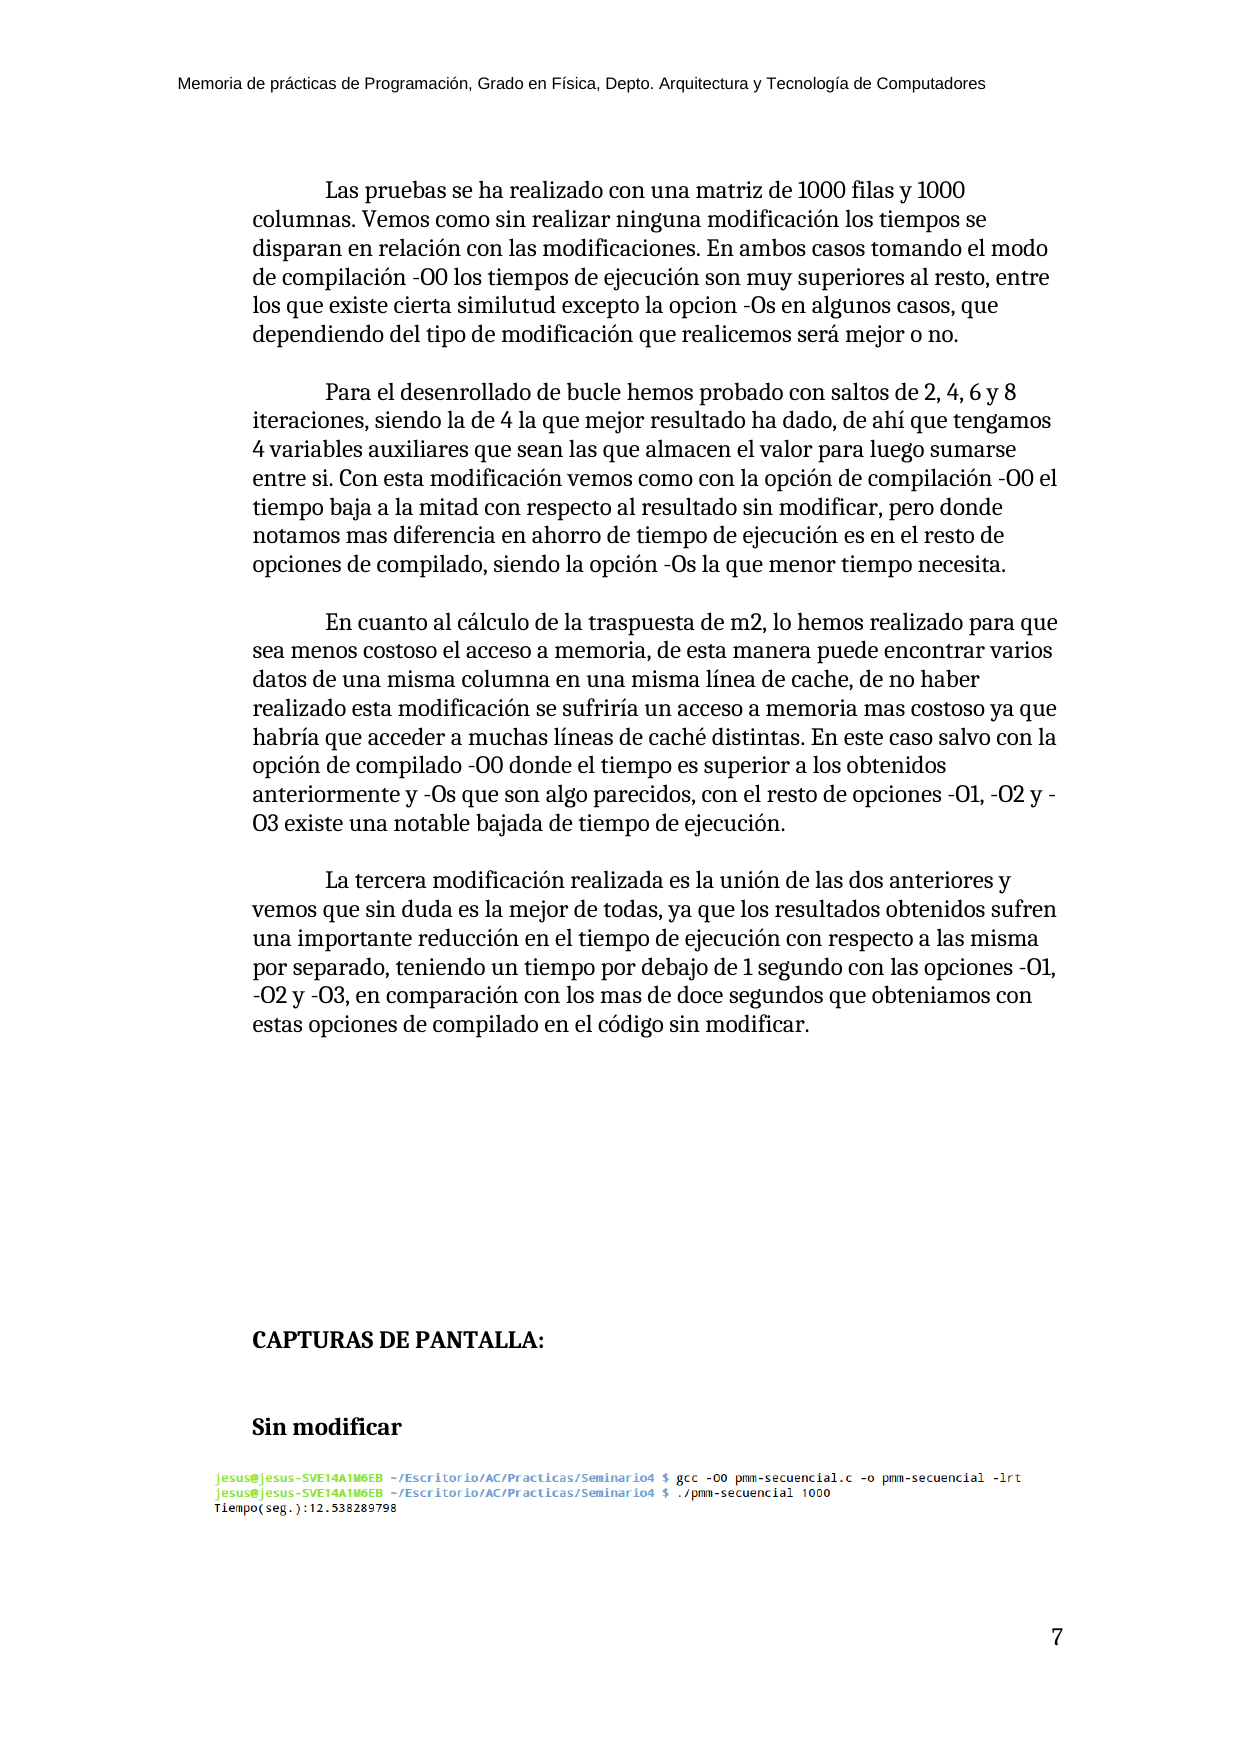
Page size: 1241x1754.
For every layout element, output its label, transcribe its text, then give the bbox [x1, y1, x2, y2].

text La tercera modificación realizada es la unión de las dos anteriores y vemos que sin duda es la mejor de todas, ya que los resultados obtenidos sufren una importante reducción en el tiempo de ejecución con respecto a las misma por separado, teniendo un tiempo por debajo de 1 segundo con las opciones -O1, -O2 y -O3, en comparación con los mas de doce segundos que obteniamos con estas opciones de compilado en el código sin modificar. [252, 866, 1063, 1039]
text Las pruebas se ha realizado con una matriz de 1000 filas y 1000 columnas. Vemos como sin realizar ninguna modificación los tiempos se disparan en relación con las modificaciones. En ambos casos tomando el modo de compilación -O0 los tiempos de ejecución son muy superiores al resto, entre los que existe cierta similutud excepto la opcion -Os en algunos casos, que dependiendo del tipo de modificación que realicemos será mejor o no. [252, 176, 1063, 349]
text CAPTURAS DE PANTALLA: [252, 1326, 1063, 1355]
picture [214, 1466, 1026, 1521]
text Para el desenrollado de bucle hemos probado con saltos de 2, 4, 6 y 8 iteraciones, siendo la de 4 la que mejor resultado ha dado, de ahí que tengamos 4 variables auxiliares que sean las que almacen el valor para luego sumarse entre si. Con esta modificación vemos como con la opción de compilación -O0 el tiempo baja a la mitad con respecto al resultado sin modificar, pero donde notamos mas diferencia en ahorro de tiempo de ejecución es en el resto de opciones de compilado, siendo la opción -Os la que menor tiempo necesita. [252, 378, 1063, 579]
text Sin modificar [252, 1413, 1063, 1441]
text En cuanto al cálculo de la traspuesta de m2, lo hemos realizado para que sea menos costoso el acceso a memoria, de esta manera puede encontrar varios datos de una misma columna en una misma línea de cache, de no haber realizado esta modificación se sufriría un acceso a memoria mas costoso ya que habría que acceder a muchas líneas de caché distintas. En este caso salvo con la opción de compilado -O0 donde el tiempo es superior a los obtenidos anteriormente y -Os que son algo parecidos, con el resto de opciones -O1, -O2 y -O3 existe una notable bajada de tiempo de ejecución. [252, 608, 1063, 838]
